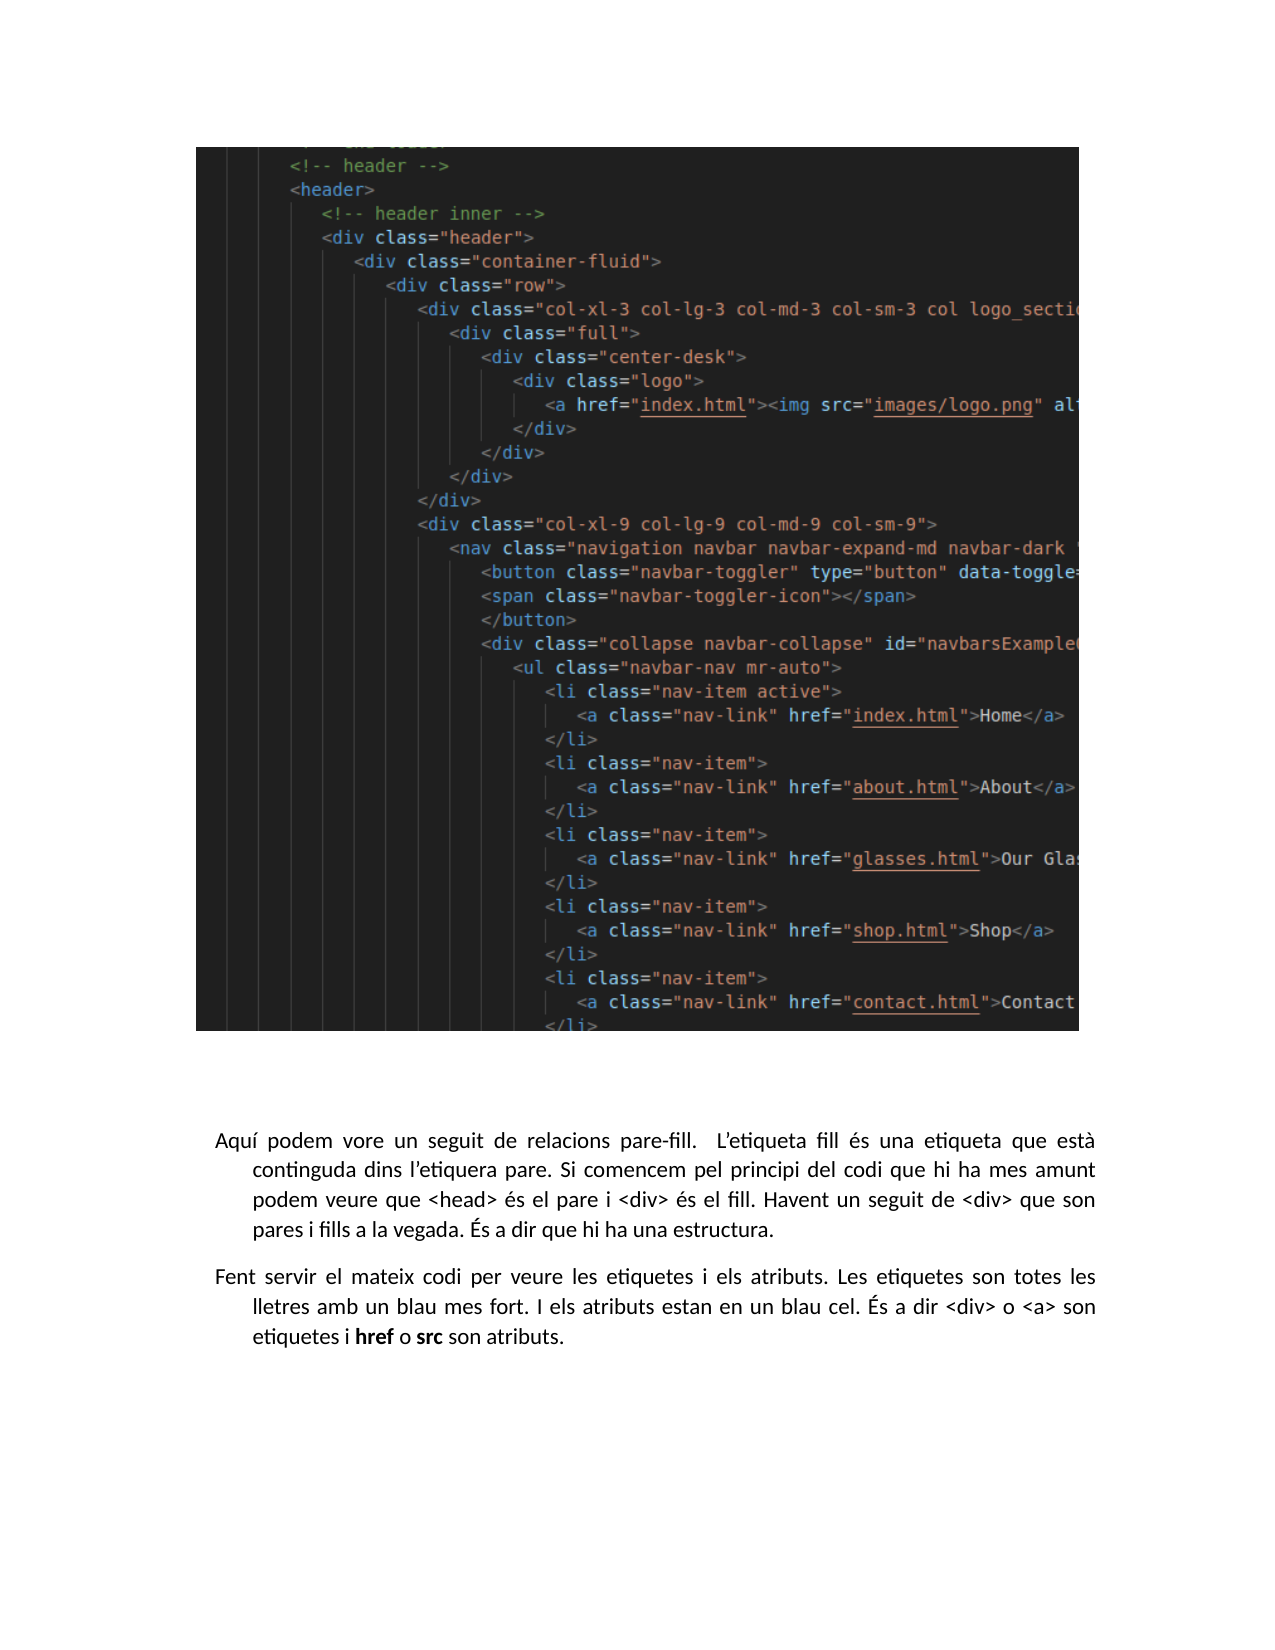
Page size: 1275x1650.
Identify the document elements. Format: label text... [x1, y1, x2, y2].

text Aquí podem vore un seguit de relacions pare-fill. L’etiqueta fill és una etiqueta que està continguda dins l’etiquera pare. Si comencem pel principi del codi que hi ha mes amunt podem veure que <head> és el pare i <div> és el fill. Havent un seguit de <div> que son pares i fills a la vegada. És a dir que hi ha una estructura. [215, 1126, 1098, 1243]
text Fent servir el mateix codi per veure les etiquetes i els atributs. Les etiquetes son totes les lletres amb un blau mes fort. I els atributs estan en un blau cel. És a dir <div> o <a> son etiquetes i href o src son atributs. [215, 1262, 1098, 1350]
picture [196, 147, 1079, 1031]
